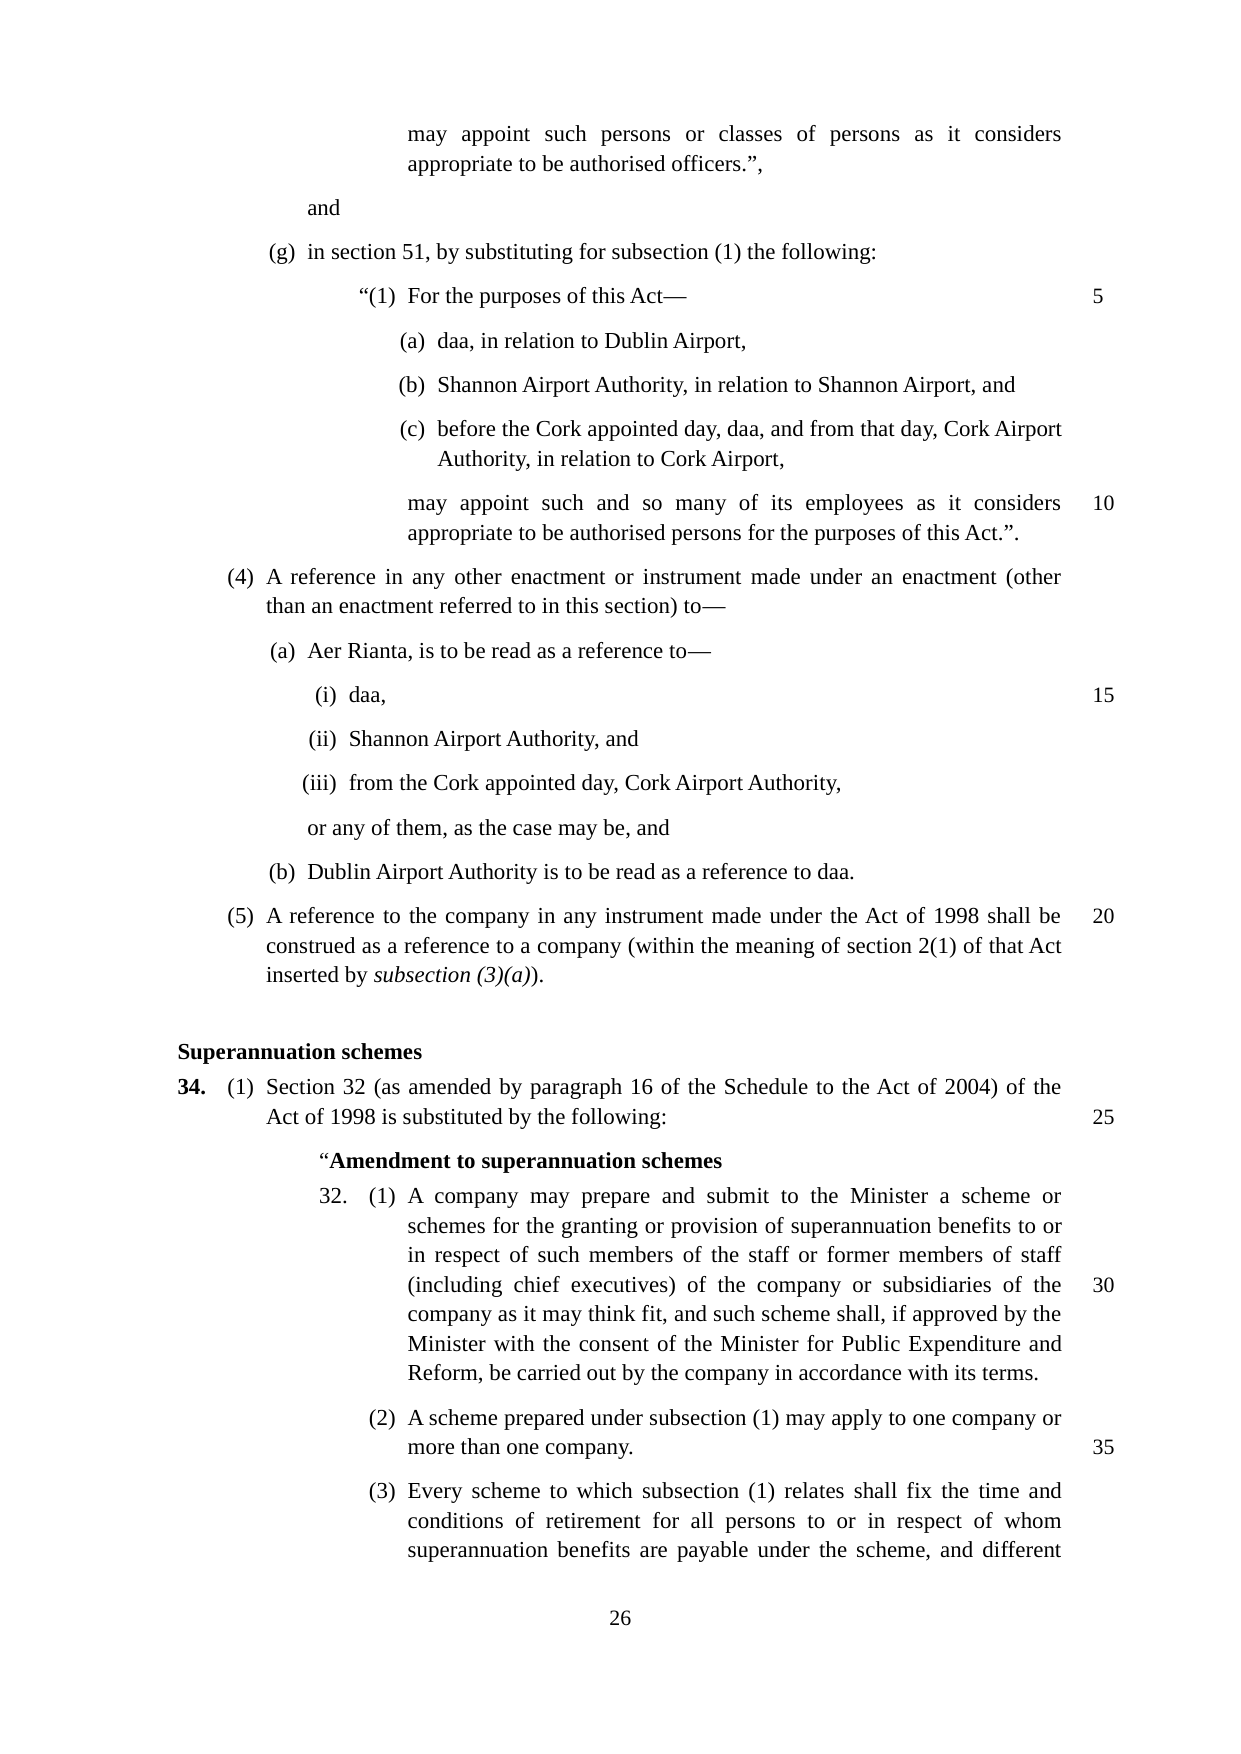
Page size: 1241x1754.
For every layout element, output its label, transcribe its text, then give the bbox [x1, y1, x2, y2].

text Superannuation schemes [177, 1036, 1063, 1065]
text may appoint such and so many of its employees as it considers appropriate to be authorised persons for the purposes of this Act.”. [319, 487, 1063, 546]
text (a) Aer Rianta, is to be read as a reference to⁠— [177, 634, 1063, 664]
text 32. (1) A company may prepare and submit to the Minister a scheme or schemes for the granting or provision of superannuation benefits to or in respect of such members of the staff or former members of staff (including chief executives) of the company or subsidiaries of the company as it may think fit, and such scheme shall, if approved by the Minister with the consent of the Minister for Public Expenditure and Reform, be carried out by the company in accordance with its terms. [319, 1180, 1063, 1387]
text (ii) Shannon Airport Authority, and [177, 723, 1063, 752]
text and [177, 192, 1063, 221]
text (g) in section 51, by substituting for subsection (1) the following: [177, 236, 1063, 266]
text (3) Every scheme to which subsection (1) relates shall fix the time and conditions of retirement for all persons to or in respect of whom superannuation benefits are payable under the scheme, and different [319, 1475, 1063, 1564]
text (5) A reference to the company in any instrument made under the Act of 1998 shall be construed as a reference to a company (within the meaning of section 2(1) of that Act inserted by subsection (3)(a)). [177, 900, 1063, 988]
text 34. (1) Section 32 (as amended by paragraph 16 of the Schedule to the Act of 2004) of the Act of 1998 is substituted by the following: [177, 1071, 1063, 1130]
text “Amendment to superannuation schemes [319, 1145, 1063, 1174]
text “(1) For the purposes of this Act⁠— [319, 280, 1063, 310]
text (i) daa, [177, 679, 1063, 708]
text (a) daa, in relation to Dublin Airport, [307, 325, 1063, 354]
text (2) A scheme prepared under subsection (1) may apply to one company or more than one company. [319, 1402, 1063, 1461]
text (c) before the Cork appointed day, daa, and from that day, Cork Airport Authority, in relation to Cork Airport, [307, 413, 1063, 472]
text or any of them, as the case may be, and [177, 812, 1063, 841]
text (4) A reference in any other enactment or instrument made under an enactment (other than an enactment referred to in this section) to⁠— [177, 561, 1063, 620]
text may appoint such persons or classes of persons as it considers appropriate to be authorised officers.”, [319, 118, 1063, 177]
text (b) Dublin Airport Authority is to be read as a reference to daa. [177, 856, 1063, 885]
text (b) Shannon Airport Authority, in relation to Shannon Airport, and [307, 369, 1063, 398]
text (iii) from the Cork appointed day, Cork Airport Authority, [177, 767, 1063, 797]
